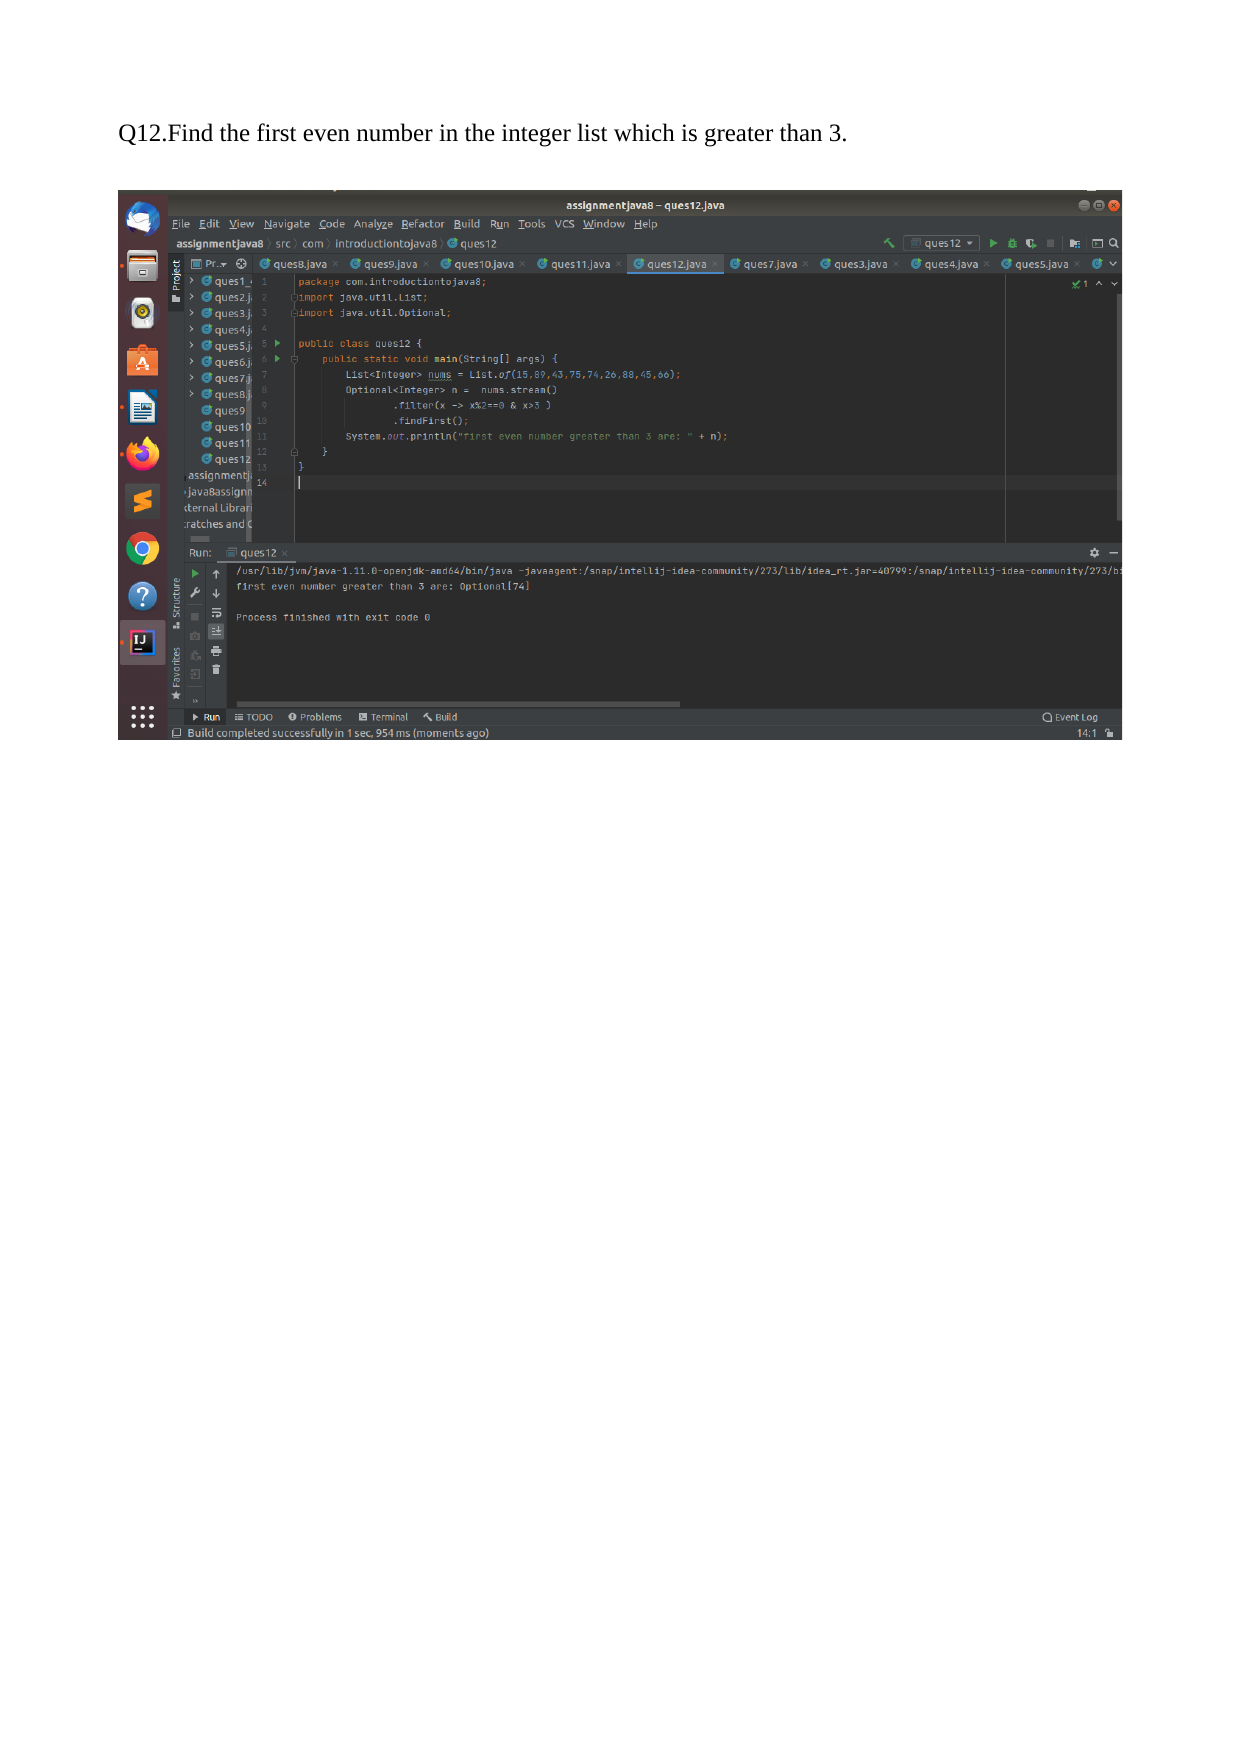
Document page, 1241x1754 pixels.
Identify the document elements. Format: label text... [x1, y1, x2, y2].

text Q12.Find the first even number in the integer list which is greater than 3. [118, 118, 1122, 147]
picture [118, 190, 1123, 740]
